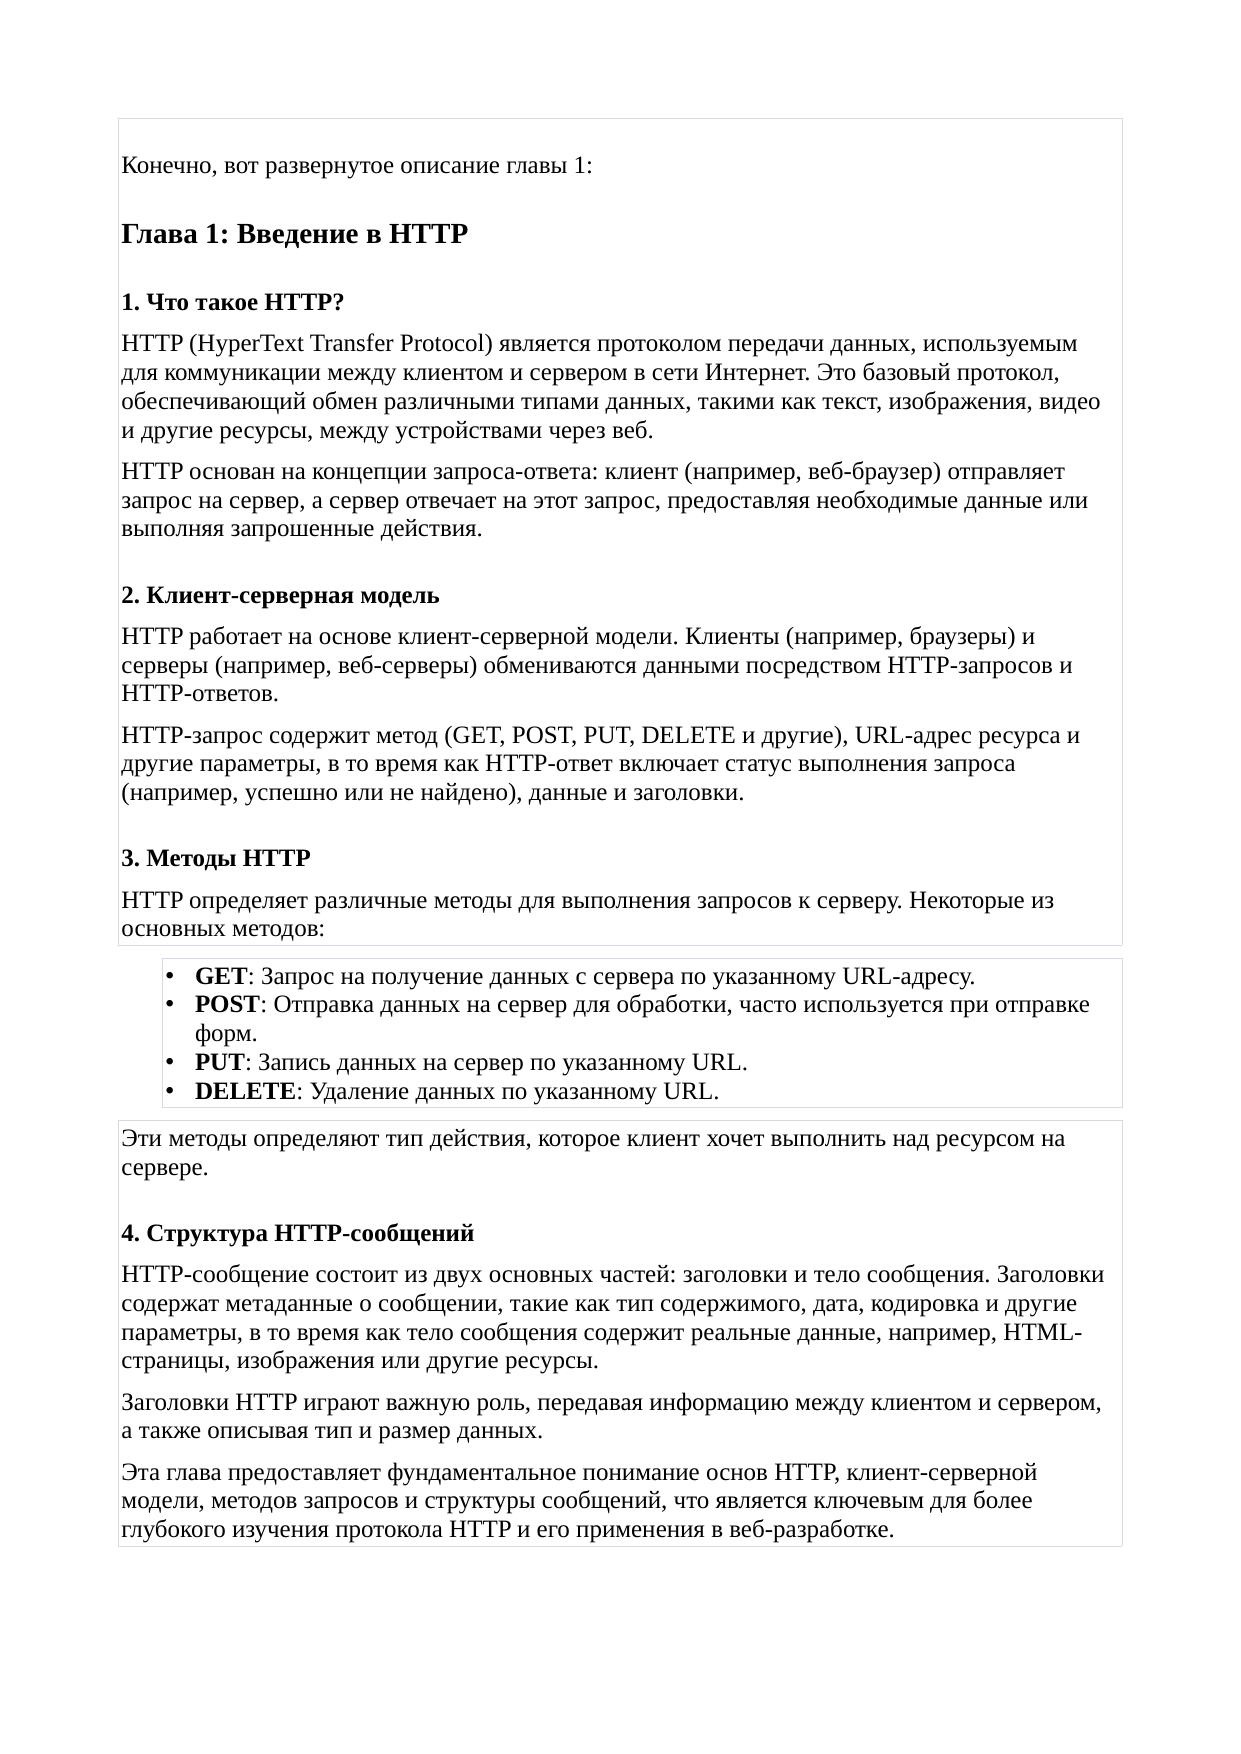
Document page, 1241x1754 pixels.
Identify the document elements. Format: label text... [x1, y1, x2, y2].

text Эти методы определяют тип действия, которое клиент хочет выполнить над ресурсом на сервере. [119, 1121, 1122, 1181]
text HTTP-сообщение состоит из двух основных частей: заголовки и тело сообщения. Заголовки содержат метаданные о сообщении, такие как тип содержимого, дата, кодировка и другие параметры, в то время как тело сообщения содержит реальные данные, например, HTML-страницы, изображения или другие ресурсы. [119, 1256, 1122, 1374]
text HTTP определяет различные методы для выполнения запросов к серверу. Некоторые из основных методов: [119, 882, 1122, 945]
text Заголовки HTTP играют важную роль, передавая информацию между клиентом и сервером, а также описывая тип и размер данных. [119, 1384, 1122, 1444]
text HTTP (HyperText Transfer Protocol) является протоколом передачи данных, используемым для коммуникации между клиентом и сервером в сети Интернет. Это базовый протокол, обеспечивающий обмен различными типами данных, такими как текст, изображения, видео и другие ресурсы, между устройствами через веб. [119, 325, 1122, 443]
list DELETE: Удаление данных по указанному URL. [163, 1073, 1122, 1107]
text Эта глава предоставляет фундаментальное понимание основ HTTP, клиент-серверной модели, методов запросов и структуры сообщений, что является ключевым для более глубокого изучения протокола HTTP и его применения в веб-разработке. [119, 1454, 1122, 1546]
subtitle 2. Клиент-серверная модель [119, 577, 1122, 608]
list POST: Отправка данных на сервер для обработки, часто используется при отправке форм. [163, 986, 1122, 1044]
list PUT: Запись данных на сервер по указанному URL. [163, 1044, 1122, 1073]
list GET: Запрос на получение данных с сервера по указанному URL-адресу. [163, 959, 1122, 986]
subtitle 1. Что такое HTTP? [119, 284, 1122, 316]
subtitle 3. Методы HTTP [119, 840, 1122, 872]
subtitle Глава 1: Введение в HTTP [119, 213, 1122, 250]
text HTTP-запрос содержит метод (GET, POST, PUT, DELETE и другие), URL-адрес ресурса и другие параметры, в то время как HTTP-ответ включает статус выполнения запроса (например, успешно или не найдено), данные и заголовки. [119, 717, 1122, 806]
text HTTP основан на концепции запроса-ответа: клиент (например, веб-браузер) отправляет запрос на сервер, а сервер отвечает на этот запрос, предоставляя необходимые данные или выполняя запрошенные действия. [119, 453, 1122, 542]
text HTTP работает на основе клиент-серверной модели. Клиенты (например, браузеры) и серверы (например, веб-серверы) обмениваются данными посредством HTTP-запросов и HTTP-ответов. [119, 618, 1122, 707]
subtitle 4. Структура HTTP-сообщений [119, 1215, 1122, 1247]
text Конечно, вот развернутое описание главы 1: [119, 119, 1122, 179]
